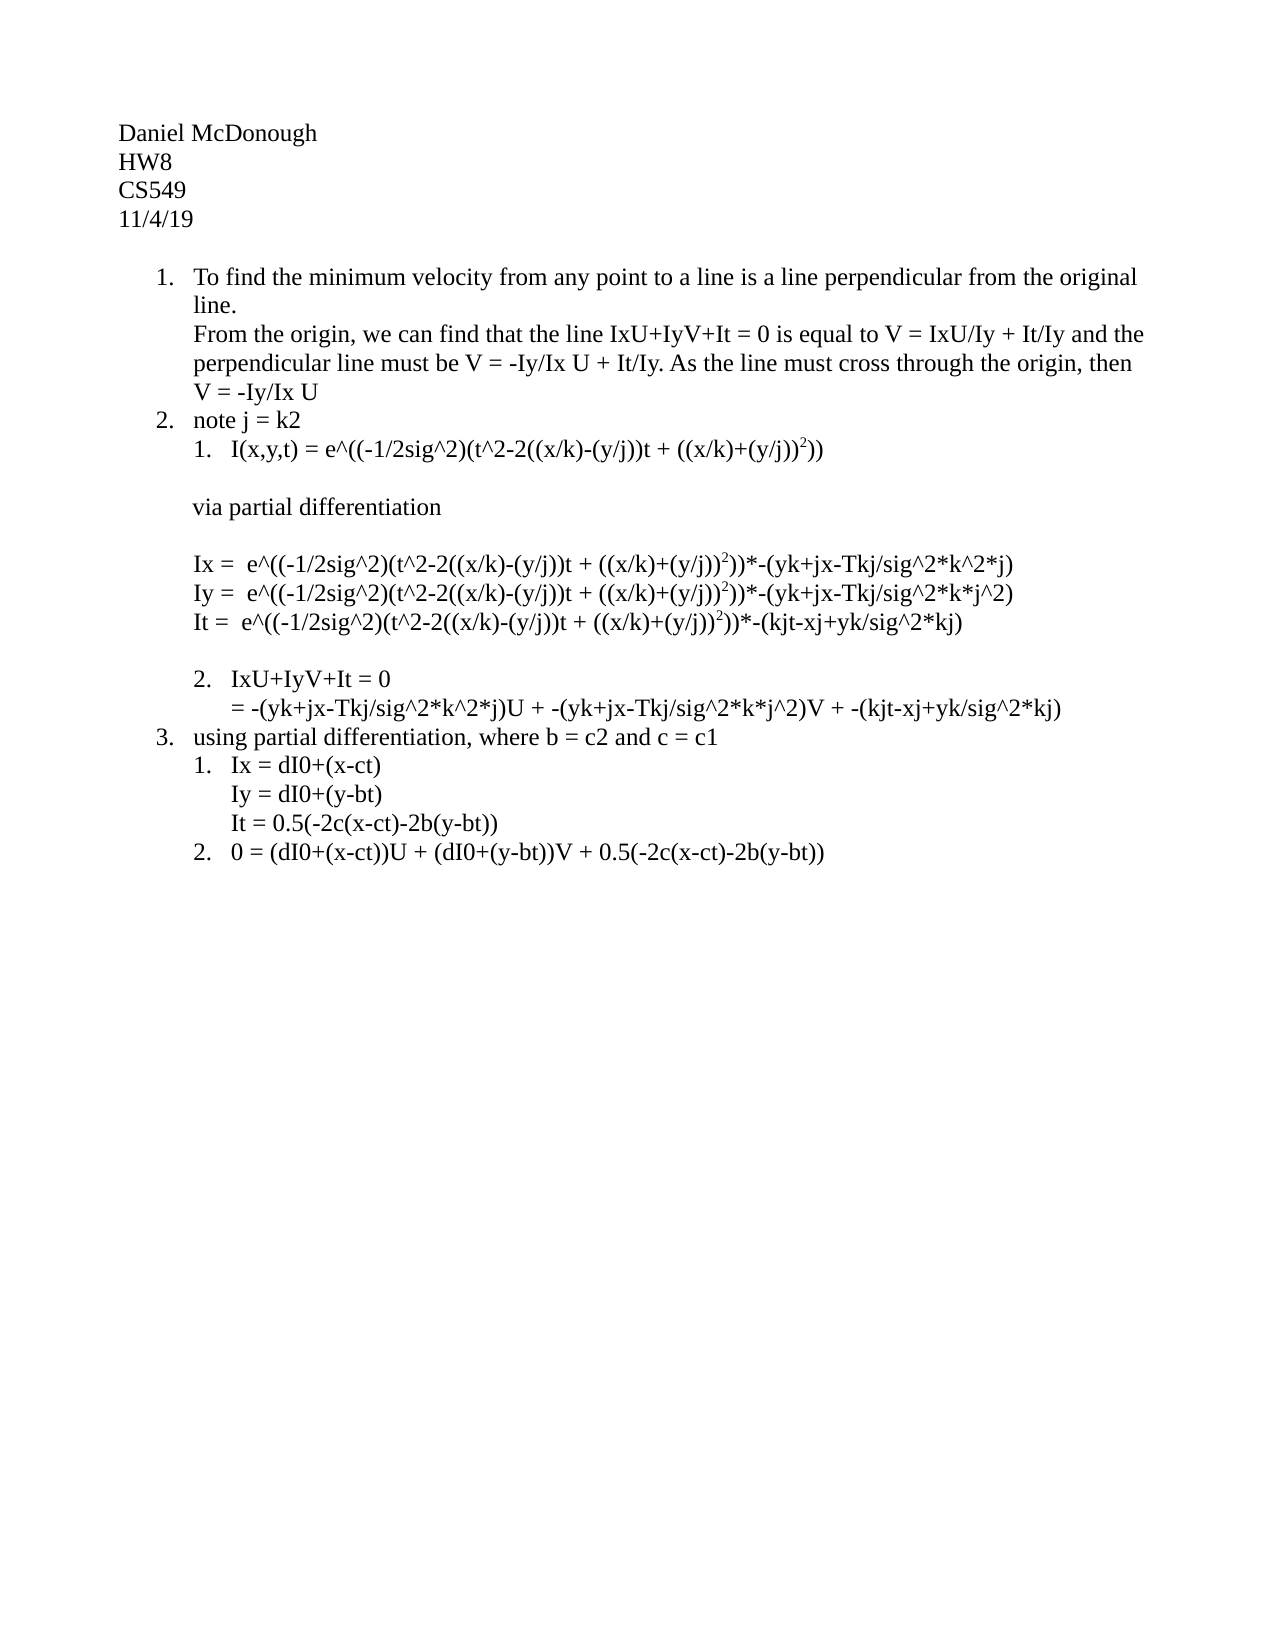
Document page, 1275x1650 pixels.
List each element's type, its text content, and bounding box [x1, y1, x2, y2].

text via partial differentiation [118, 492, 1157, 521]
list = -(yk+jx-Tkj/sig^2*k^2*j)U + -(yk+jx-Tkj/sig^2*k*j^2)V + -(kjt-xj+yk/sig^2*kj) [193, 693, 1157, 722]
text 11/4/19 [118, 204, 1157, 233]
list 0 = (dI0+(x-ct))U + (dI0+(y-bt))V + 0.5(-2c(x-ct)-2b(y-bt)) [193, 837, 1157, 866]
text CS549 [118, 176, 1157, 204]
list I(x,y,t) = e^((-1/2sig^2)(t^2-2((x/k)-(y/j))t + ((x/k)+(y/j))2)) [193, 434, 1157, 463]
list It = e^((-1/2sig^2)(t^2-2((x/k)-(y/j))t + ((x/k)+(y/j))2))*-(kjt-xj+yk/sig^2*kj) [156, 607, 1157, 636]
list IxU+IyV+It = 0 [193, 664, 1157, 693]
list Iy = dI0+(y-bt) [193, 779, 1157, 808]
list From the origin, we can find that the line IxU+IyV+It = 0 is equal to V = IxU/Iy + It/Iy and the perpendicular line must be V = -Iy/Ix U + It/Iy. As the line must cross through the origin, then [156, 319, 1157, 377]
list Ix = dI0+(x-ct) [193, 751, 1157, 779]
text Daniel McDonough [118, 118, 1157, 147]
list To find the minimum velocity from any point to a line is a line perpendicular from the original line. [156, 262, 1157, 319]
list note j = k2 [156, 406, 1157, 434]
list Iy = e^((-1/2sig^2)(t^2-2((x/k)-(y/j))t + ((x/k)+(y/j))2))*-(yk+jx-Tkj/sig^2*k*j^2) [156, 578, 1157, 607]
text HW8 [118, 147, 1157, 176]
list V = -Iy/Ix U [156, 377, 1157, 406]
list Ix = e^((-1/2sig^2)(t^2-2((x/k)-(y/j))t + ((x/k)+(y/j))2))*-(yk+jx-Tkj/sig^2*k^2*j) [156, 549, 1157, 578]
list using partial differentiation, where b = c2 and c = c1 [156, 722, 1157, 751]
list It = 0.5(-2c(x-ct)-2b(y-bt)) [193, 808, 1157, 837]
